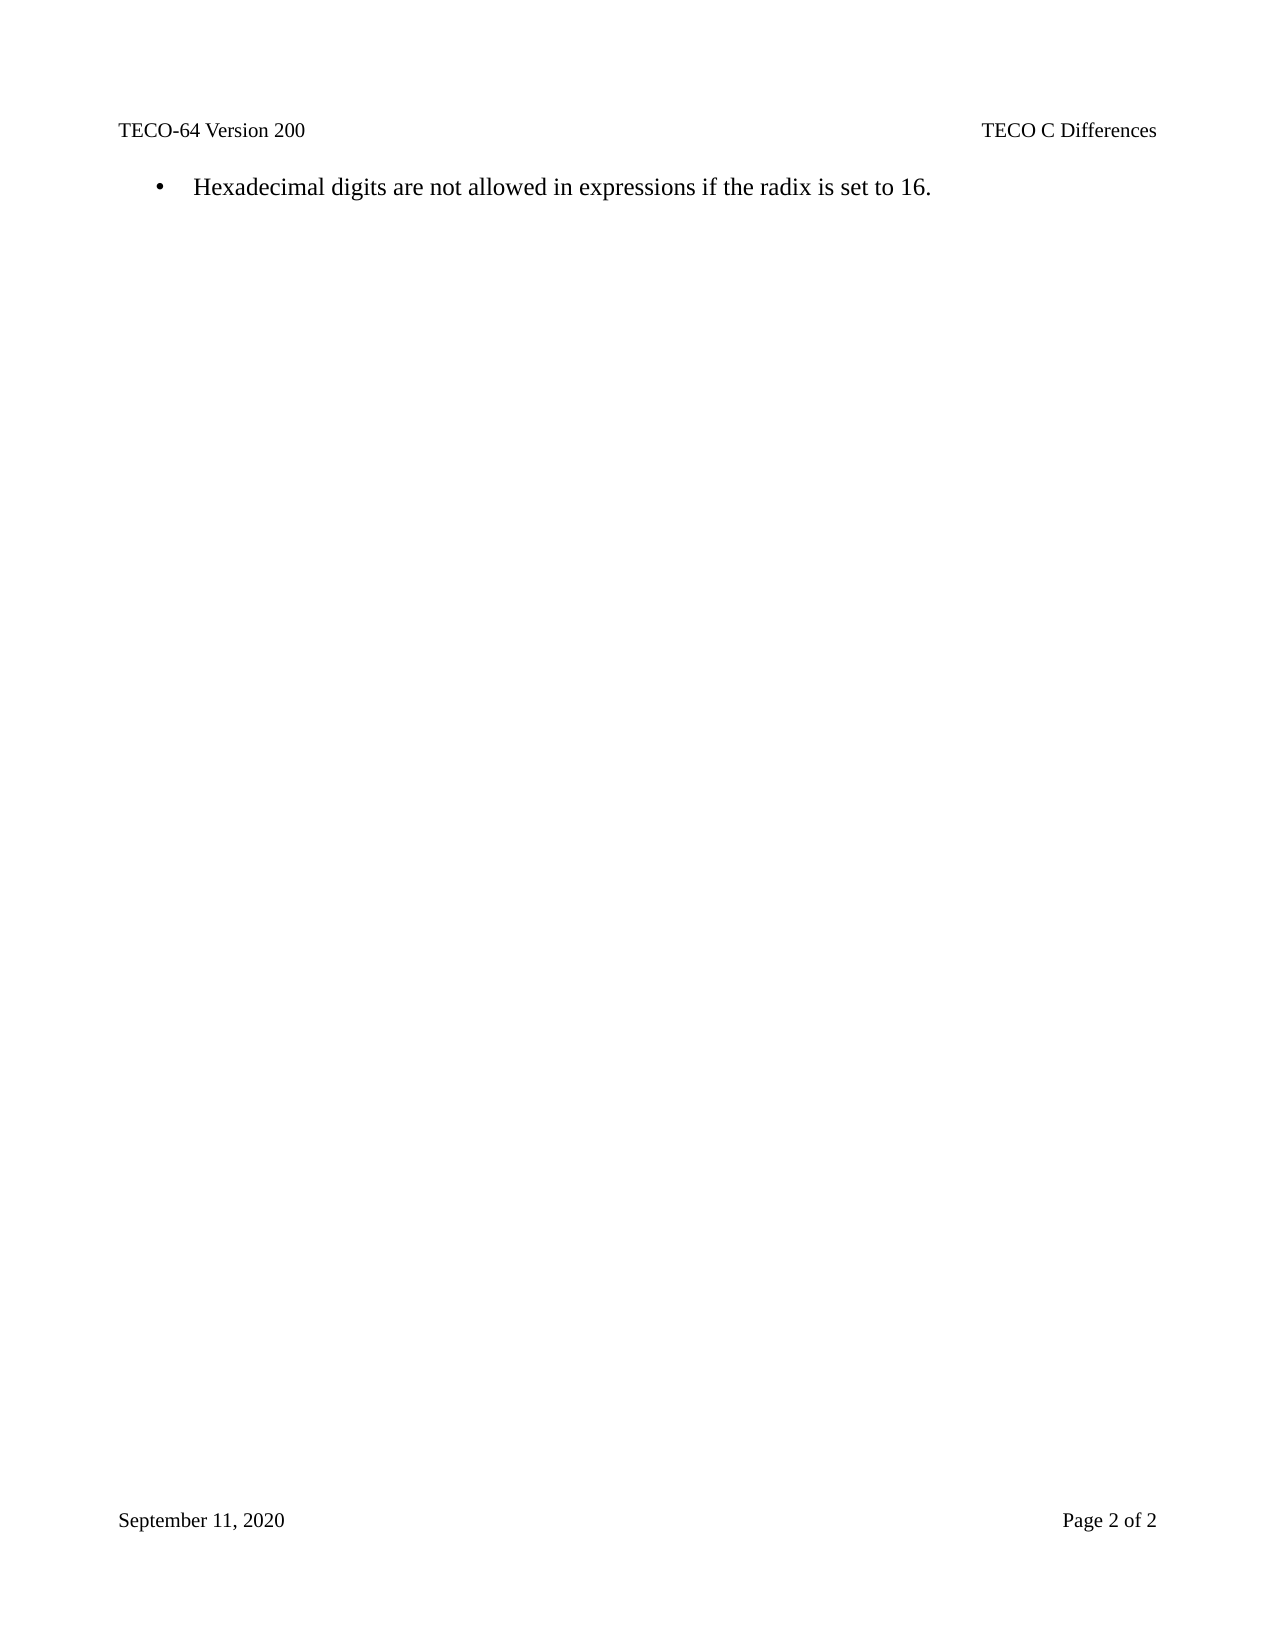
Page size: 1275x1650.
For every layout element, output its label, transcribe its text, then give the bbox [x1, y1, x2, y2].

list Hexadecimal digits are not allowed in expressions if the radix is set to 16. [156, 172, 1157, 200]
